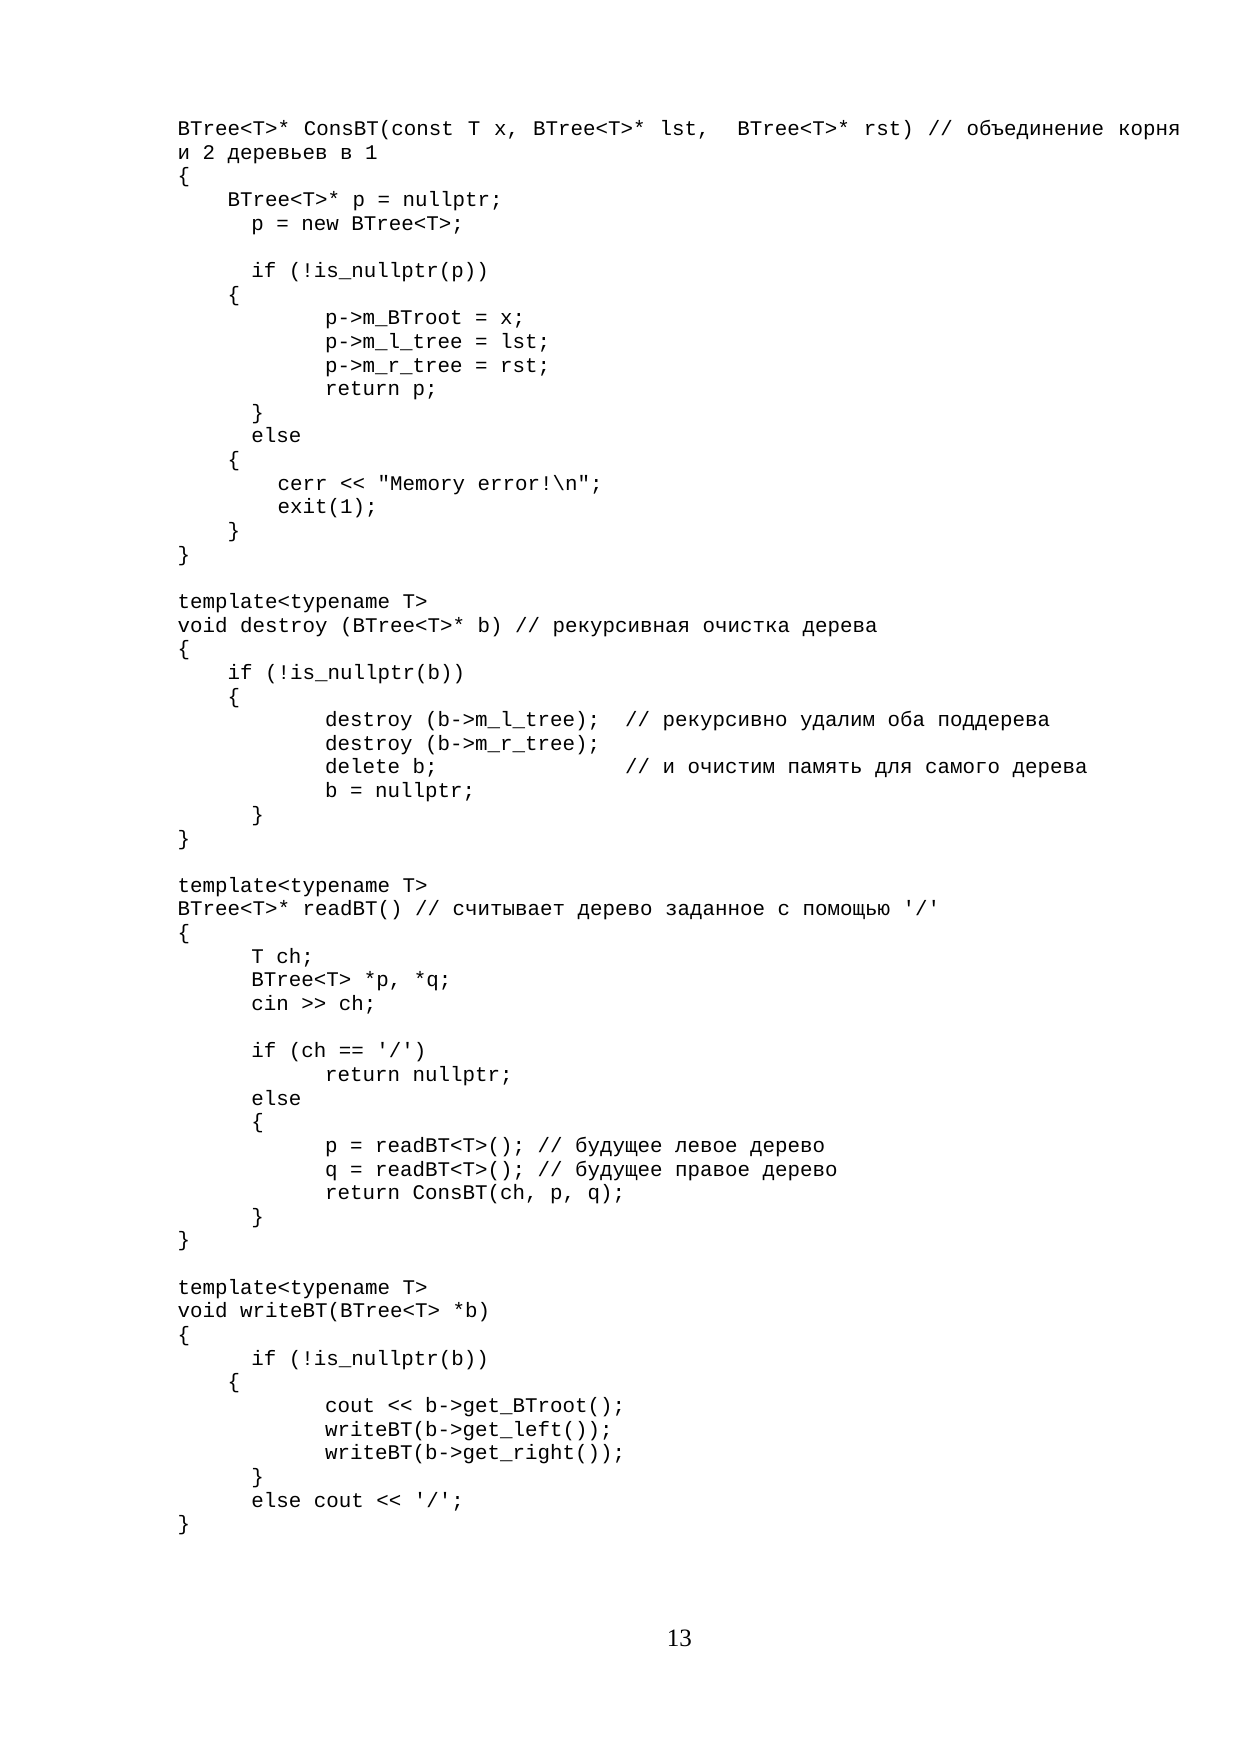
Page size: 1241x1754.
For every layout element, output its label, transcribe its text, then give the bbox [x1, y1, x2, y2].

text p->m_r_tree = rst; [177, 354, 1181, 378]
text { [177, 638, 1181, 662]
text BTree<T>* readBT() // считывает дерево заданное с помощью '/' [177, 898, 1181, 922]
text } [177, 804, 1181, 827]
text b = nullptr; [177, 780, 1181, 804]
text } [177, 1466, 1181, 1489]
text delete b; // и очистим память для самого дерева [177, 757, 1181, 780]
text return nullptr; [177, 1064, 1181, 1088]
text { [177, 284, 1181, 307]
text destroy (b->m_l_tree); // рекурсивно удалим оба поддерева [177, 709, 1181, 733]
text exit(1); [177, 496, 1181, 520]
text cout << b->get_BTroot(); [177, 1395, 1181, 1419]
text BTree<T>* ConsBT(const T x, BTree<T>* lst, BTree<T>* rst) // объединение корня и 2 деревьев в 1 [177, 118, 1181, 165]
text writeBT(b->get_left()); [177, 1419, 1181, 1442]
text if (!is_nullptr(b)) [177, 662, 1181, 686]
text template<typename T> [177, 591, 1181, 615]
text template<typename T> [177, 1277, 1181, 1300]
text return ConsBT(ch, p, q); [177, 1182, 1181, 1206]
text p->m_BTroot = x; [177, 307, 1181, 331]
text if (ch == '/') [177, 1040, 1181, 1064]
text p = readBT<T>(); // будущее левое дерево [177, 1135, 1181, 1158]
text T ch; [177, 946, 1181, 969]
text cin >> ch; [177, 993, 1181, 1017]
text else [177, 426, 1181, 449]
text { [177, 1371, 1181, 1395]
text { [177, 922, 1181, 946]
text } [177, 402, 1181, 426]
text p = new BTree<T>; [177, 213, 1181, 236]
text cerr << "Memory error!\n"; [177, 473, 1181, 496]
text } [177, 1206, 1181, 1229]
text { [177, 686, 1181, 709]
text template<typename T> [177, 875, 1181, 898]
text destroy (b->m_r_tree); [177, 733, 1181, 757]
text else [177, 1088, 1181, 1111]
text if (!is_nullptr(b)) [177, 1348, 1181, 1371]
text } [177, 1513, 1181, 1537]
text return p; [177, 378, 1181, 402]
text { [177, 165, 1181, 189]
text if (!is_nullptr(p)) [177, 260, 1181, 284]
text void writeBT(BTree<T> *b) [177, 1300, 1181, 1324]
text p->m_l_tree = lst; [177, 331, 1181, 354]
text void destroy (BTree<T>* b) // рекурсивная очистка дерева [177, 615, 1181, 638]
text } [177, 827, 1181, 851]
text { [177, 1324, 1181, 1348]
text q = readBT<T>(); // будущее правое дерево [177, 1158, 1181, 1182]
text BTree<T> *p, *q; [177, 969, 1181, 993]
text BTree<T>* p = nullptr; [177, 189, 1181, 213]
text else cout << '/'; [177, 1489, 1181, 1513]
text writeBT(b->get_right()); [177, 1442, 1181, 1466]
text } [177, 1229, 1181, 1253]
text { [177, 449, 1181, 473]
text } [177, 544, 1181, 567]
text { [177, 1111, 1181, 1135]
text } [177, 520, 1181, 544]
